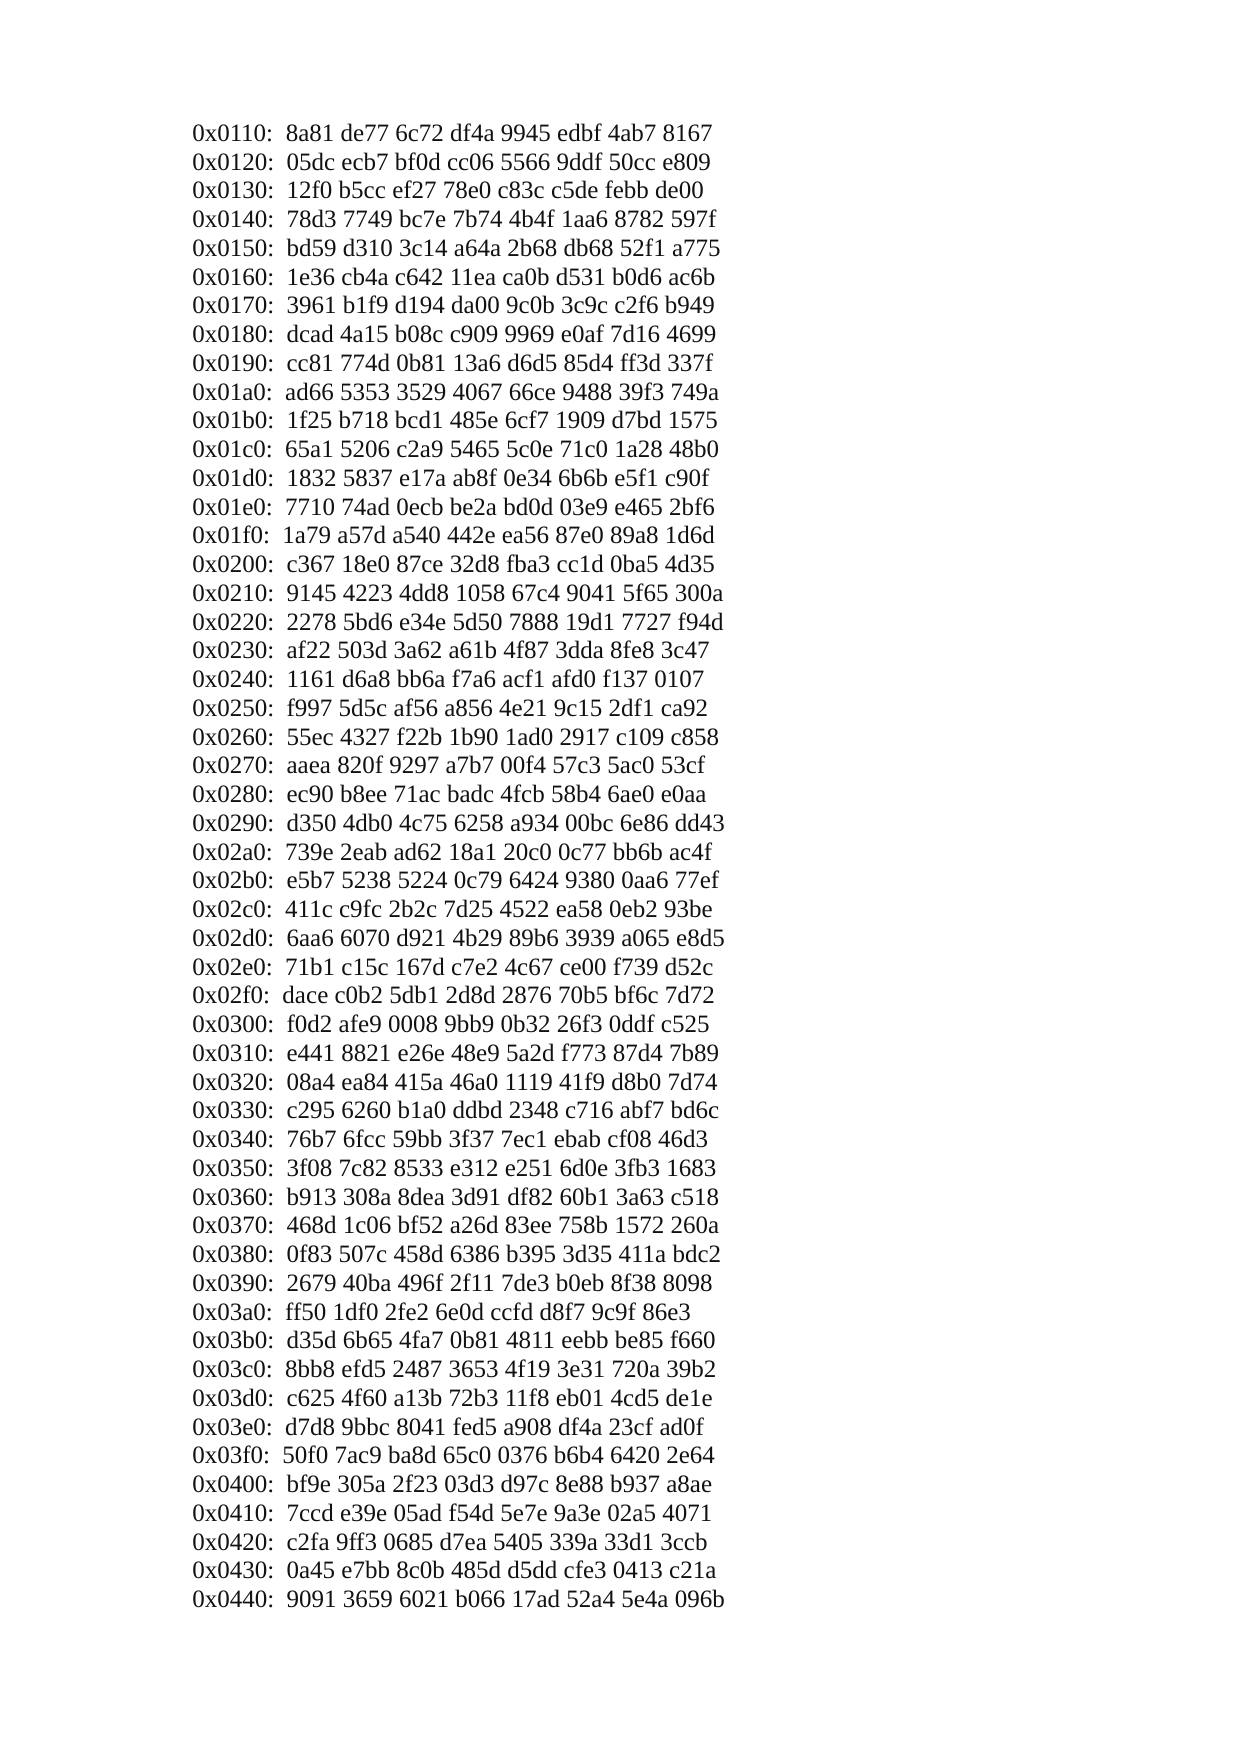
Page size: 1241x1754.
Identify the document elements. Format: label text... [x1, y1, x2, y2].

text 0x0380: 0f83 507c 458d 6386 b395 3d35 411a bdc2 [118, 1239, 1122, 1268]
text 0x01d0: 1832 5837 e17a ab8f 0e34 6b6b e5f1 c90f [118, 463, 1122, 492]
text 0x01b0: 1f25 b718 bcd1 485e 6cf7 1909 d7bd 1575 [118, 406, 1122, 434]
text 0x02b0: e5b7 5238 5224 0c79 6424 9380 0aa6 77ef [118, 866, 1122, 894]
text 0x0180: dcad 4a15 b08c c909 9969 e0af 7d16 4699 [118, 319, 1122, 348]
text 0x01c0: 65a1 5206 c2a9 5465 5c0e 71c0 1a28 48b0 [118, 434, 1122, 463]
text 0x0260: 55ec 4327 f22b 1b90 1ad0 2917 c109 c858 [118, 722, 1122, 751]
text 0x0330: c295 6260 b1a0 ddbd 2348 c716 abf7 bd6c [118, 1096, 1122, 1124]
text 0x0230: af22 503d 3a62 a61b 4f87 3dda 8fe8 3c47 [118, 636, 1122, 664]
text 0x01f0: 1a79 a57d a540 442e ea56 87e0 89a8 1d6d [118, 521, 1122, 549]
text 0x0300: f0d2 afe9 0008 9bb9 0b32 26f3 0ddf c525 [118, 1009, 1122, 1038]
text 0x0120: 05dc ecb7 bf0d cc06 5566 9ddf 50cc e809 [118, 147, 1122, 176]
text 0x0400: bf9e 305a 2f23 03d3 d97c 8e88 b937 a8ae [118, 1469, 1122, 1498]
text 0x03c0: 8bb8 efd5 2487 3653 4f19 3e31 720a 39b2 [118, 1354, 1122, 1383]
text 0x0250: f997 5d5c af56 a856 4e21 9c15 2df1 ca92 [118, 693, 1122, 722]
text 0x0240: 1161 d6a8 bb6a f7a6 acf1 afd0 f137 0107 [118, 664, 1122, 693]
text 0x0430: 0a45 e7bb 8c0b 485d d5dd cfe3 0413 c21a [118, 1556, 1122, 1584]
text 0x0210: 9145 4223 4dd8 1058 67c4 9041 5f65 300a [118, 578, 1122, 607]
text 0x0110: 8a81 de77 6c72 df4a 9945 edbf 4ab7 8167 [118, 118, 1122, 147]
text 0x0340: 76b7 6fcc 59bb 3f37 7ec1 ebab cf08 46d3 [118, 1124, 1122, 1153]
text 0x0270: aaea 820f 9297 a7b7 00f4 57c3 5ac0 53cf [118, 751, 1122, 779]
text 0x0440: 9091 3659 6021 b066 17ad 52a4 5e4a 096b [118, 1584, 1122, 1613]
text 0x0200: c367 18e0 87ce 32d8 fba3 cc1d 0ba5 4d35 [118, 549, 1122, 578]
text 0x0280: ec90 b8ee 71ac badc 4fcb 58b4 6ae0 e0aa [118, 779, 1122, 808]
text 0x0360: b913 308a 8dea 3d91 df82 60b1 3a63 c518 [118, 1182, 1122, 1211]
text 0x02c0: 411c c9fc 2b2c 7d25 4522 ea58 0eb2 93be [118, 894, 1122, 923]
text 0x01e0: 7710 74ad 0ecb be2a bd0d 03e9 e465 2bf6 [118, 492, 1122, 521]
text 0x0150: bd59 d310 3c14 a64a 2b68 db68 52f1 a775 [118, 233, 1122, 262]
text 0x0370: 468d 1c06 bf52 a26d 83ee 758b 1572 260a [118, 1211, 1122, 1239]
text 0x01a0: ad66 5353 3529 4067 66ce 9488 39f3 749a [118, 377, 1122, 406]
text 0x02a0: 739e 2eab ad62 18a1 20c0 0c77 bb6b ac4f [118, 837, 1122, 866]
text 0x03d0: c625 4f60 a13b 72b3 11f8 eb01 4cd5 de1e [118, 1383, 1122, 1412]
text 0x0320: 08a4 ea84 415a 46a0 1119 41f9 d8b0 7d74 [118, 1067, 1122, 1096]
text 0x02d0: 6aa6 6070 d921 4b29 89b6 3939 a065 e8d5 [118, 923, 1122, 952]
text 0x0190: cc81 774d 0b81 13a6 d6d5 85d4 ff3d 337f [118, 348, 1122, 377]
text 0x03b0: d35d 6b65 4fa7 0b81 4811 eebb be85 f660 [118, 1326, 1122, 1354]
text 0x0310: e441 8821 e26e 48e9 5a2d f773 87d4 7b89 [118, 1038, 1122, 1067]
text 0x03e0: d7d8 9bbc 8041 fed5 a908 df4a 23cf ad0f [118, 1412, 1122, 1441]
text 0x0420: c2fa 9ff3 0685 d7ea 5405 339a 33d1 3ccb [118, 1527, 1122, 1556]
text 0x02e0: 71b1 c15c 167d c7e2 4c67 ce00 f739 d52c [118, 952, 1122, 981]
text 0x0160: 1e36 cb4a c642 11ea ca0b d531 b0d6 ac6b [118, 262, 1122, 291]
text 0x0390: 2679 40ba 496f 2f11 7de3 b0eb 8f38 8098 [118, 1268, 1122, 1297]
text 0x0170: 3961 b1f9 d194 da00 9c0b 3c9c c2f6 b949 [118, 291, 1122, 319]
text 0x03f0: 50f0 7ac9 ba8d 65c0 0376 b6b4 6420 2e64 [118, 1441, 1122, 1469]
text 0x0140: 78d3 7749 bc7e 7b74 4b4f 1aa6 8782 597f [118, 204, 1122, 233]
text 0x03a0: ff50 1df0 2fe2 6e0d ccfd d8f7 9c9f 86e3 [118, 1297, 1122, 1326]
text 0x0130: 12f0 b5cc ef27 78e0 c83c c5de febb de00 [118, 176, 1122, 204]
text 0x0410: 7ccd e39e 05ad f54d 5e7e 9a3e 02a5 4071 [118, 1498, 1122, 1527]
text 0x0290: d350 4db0 4c75 6258 a934 00bc 6e86 dd43 [118, 808, 1122, 837]
text 0x02f0: dace c0b2 5db1 2d8d 2876 70b5 bf6c 7d72 [118, 981, 1122, 1009]
text 0x0350: 3f08 7c82 8533 e312 e251 6d0e 3fb3 1683 [118, 1153, 1122, 1182]
text 0x0220: 2278 5bd6 e34e 5d50 7888 19d1 7727 f94d [118, 607, 1122, 636]
